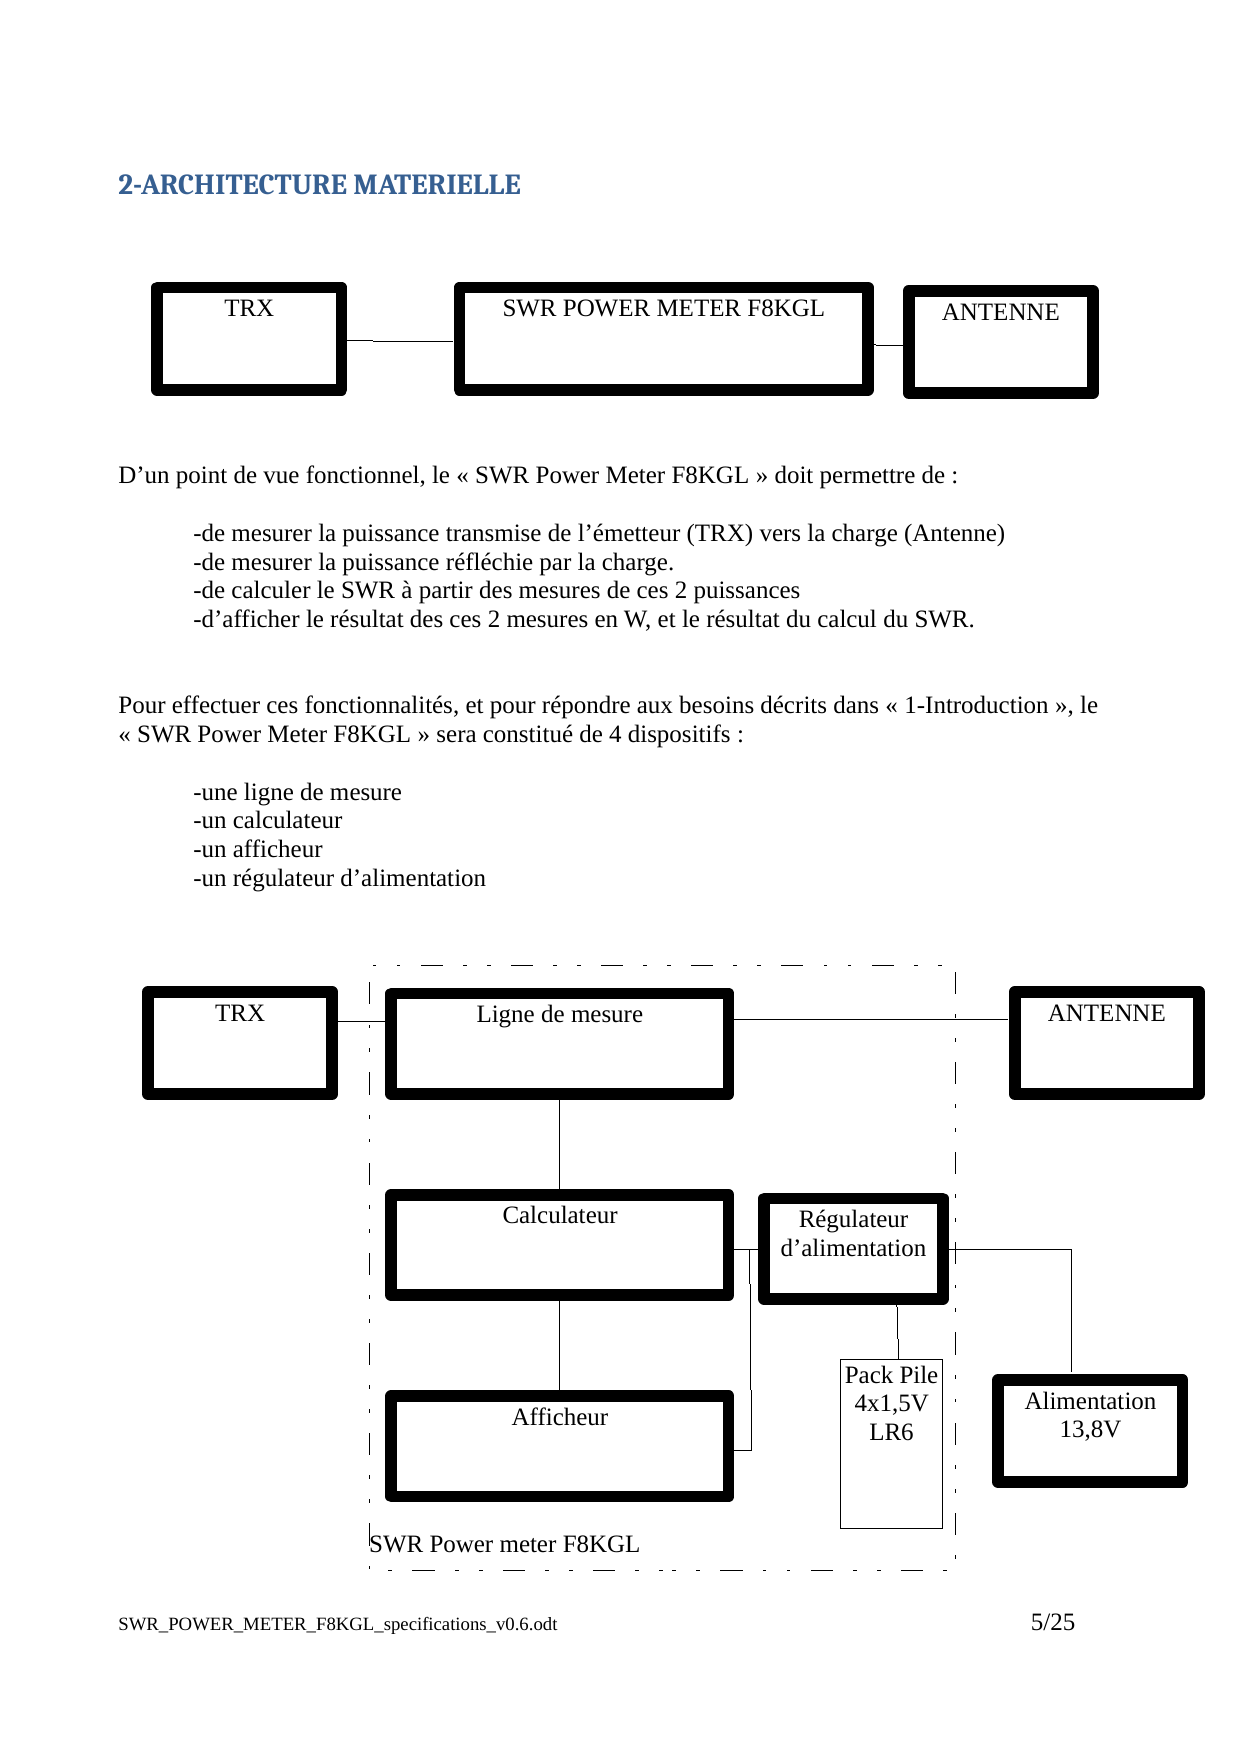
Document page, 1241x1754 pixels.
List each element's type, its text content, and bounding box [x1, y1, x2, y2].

text D’un point de vue fonctionnel, le « SWR Power Meter F8KGL » doit permettre de : [118, 460, 1122, 489]
text -un calculateur [118, 805, 1122, 834]
text -d’afficher le résultat des ces 2 mesures en W, et le résultat du calcul du SWR. [118, 604, 1122, 633]
text -de mesurer la puissance réfléchie par la charge. [118, 547, 1122, 575]
text -une ligne de mesure [118, 777, 1122, 805]
text -de calculer le SWR à partir des mesures de ces 2 puissances [118, 575, 1122, 604]
subtitle 2-ARCHITECTURE MATERIELLE [118, 168, 1122, 202]
text -de mesurer la puissance transmise de l’émetteur (TRX) vers la charge (Antenne) [118, 518, 1122, 547]
text Pour effectuer ces fonctionnalités, et pour répondre aux besoins décrits dans « 1-Introduction », le « SWR Power Meter F8KGL » sera constitué de 4 dispositifs : [118, 690, 1122, 748]
text -un afficheur [118, 834, 1122, 863]
text -un régulateur d’alimentation [118, 863, 1122, 892]
